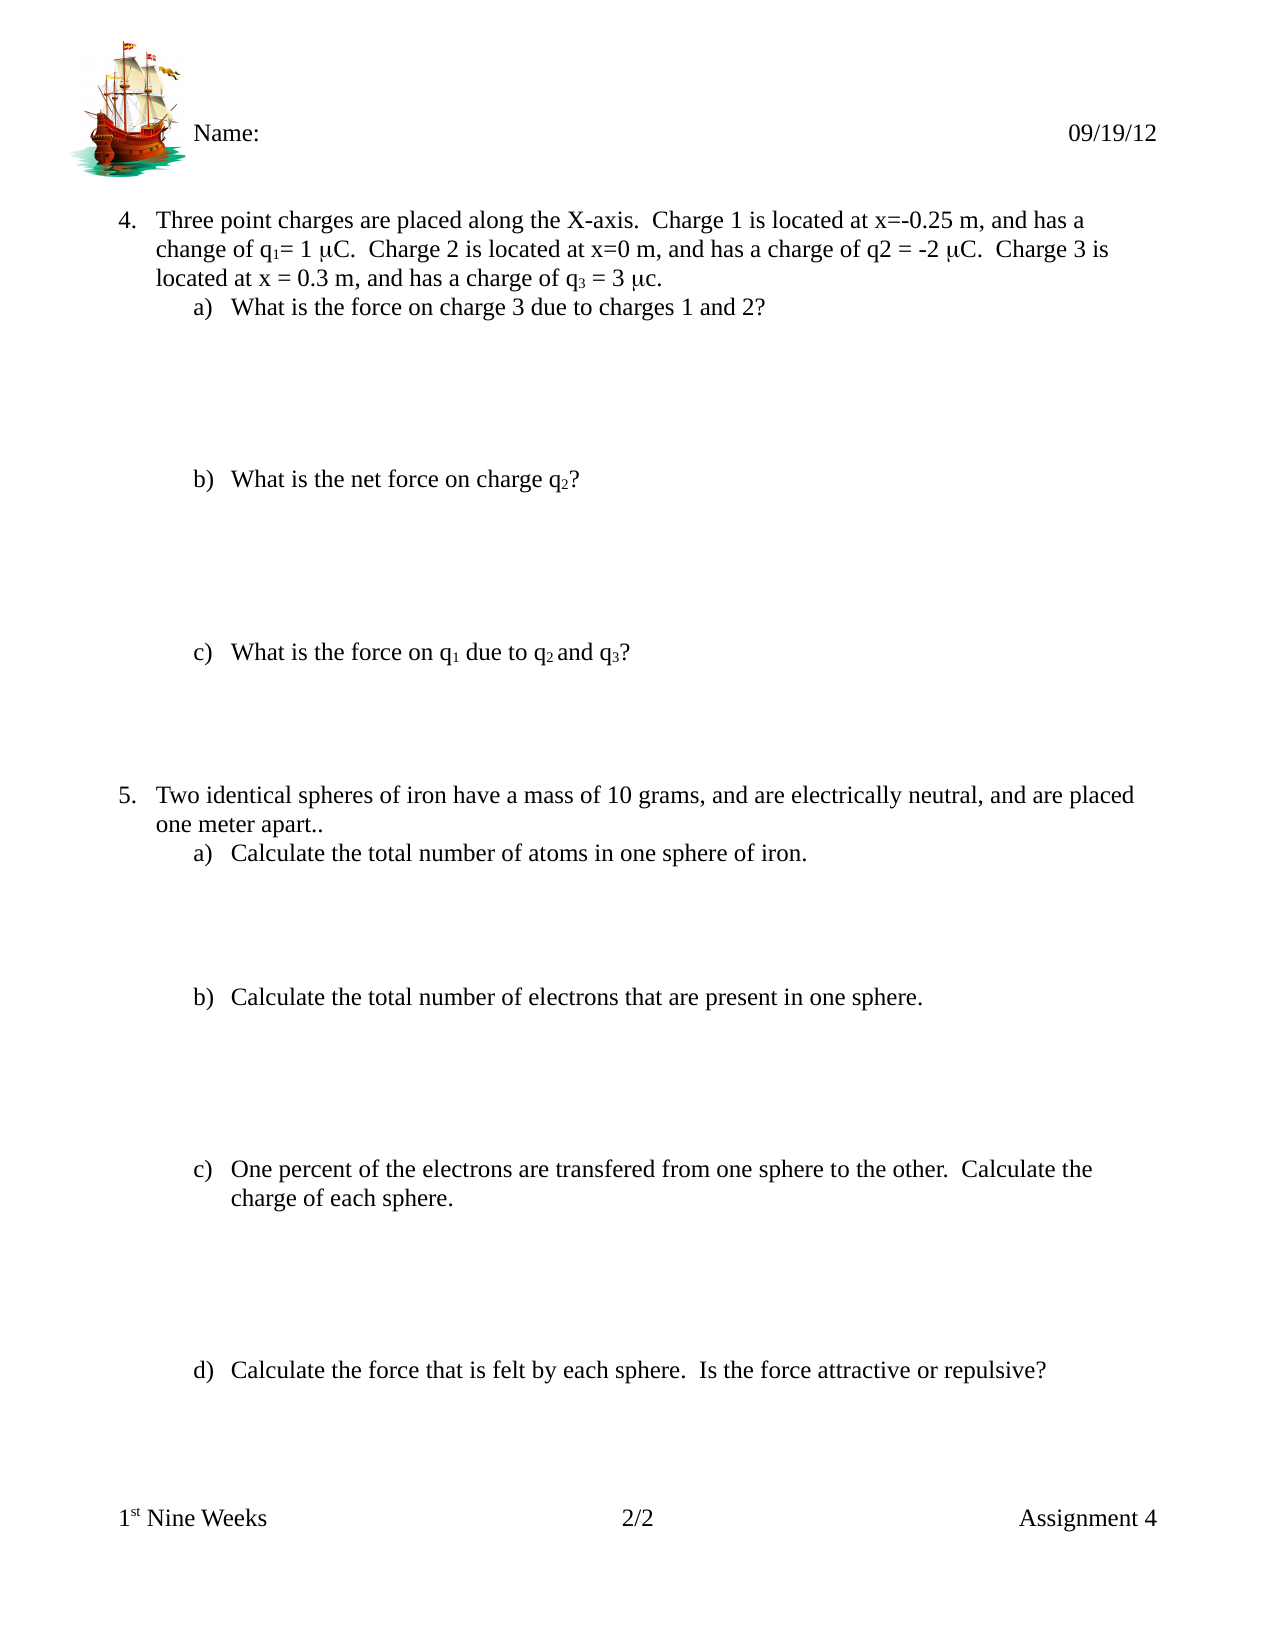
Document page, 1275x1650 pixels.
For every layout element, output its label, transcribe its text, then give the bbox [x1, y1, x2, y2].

picture [68, 41, 186, 177]
list Two identical spheres of iron have a mass of 10 grams, and are electrically neutral, and are placed one meter apart.. [118, 780, 1157, 838]
list Calculate the total number of electrons that are present in one sphere. [193, 982, 1157, 1010]
list What is the force on q1 due to q2 and q3? [193, 637, 1157, 665]
list What is the force on charge 3 due to charges 1 and 2? [193, 292, 1157, 320]
list Calculate the total number of atoms in one sphere of iron. [193, 838, 1157, 867]
list Three point charges are placed along the X-axis. Charge 1 is located at x=-0.25 m, and has a change of q1= 1 mC. Charge 2 is located at x=0 m, and has a charge of q2 = -2 mC. Charge 3 is located at x = 0.3 m, and has a charge of q3 = 3 mc. [118, 205, 1157, 292]
list Calculate the force that is felt by each sphere. Is the force attractive or repulsive? [193, 1355, 1157, 1384]
list One percent of the electrons are transfered from one sphere to the other. Calculate the charge of each sphere. [193, 1154, 1157, 1212]
list What is the net force on charge q2? [193, 464, 1157, 493]
